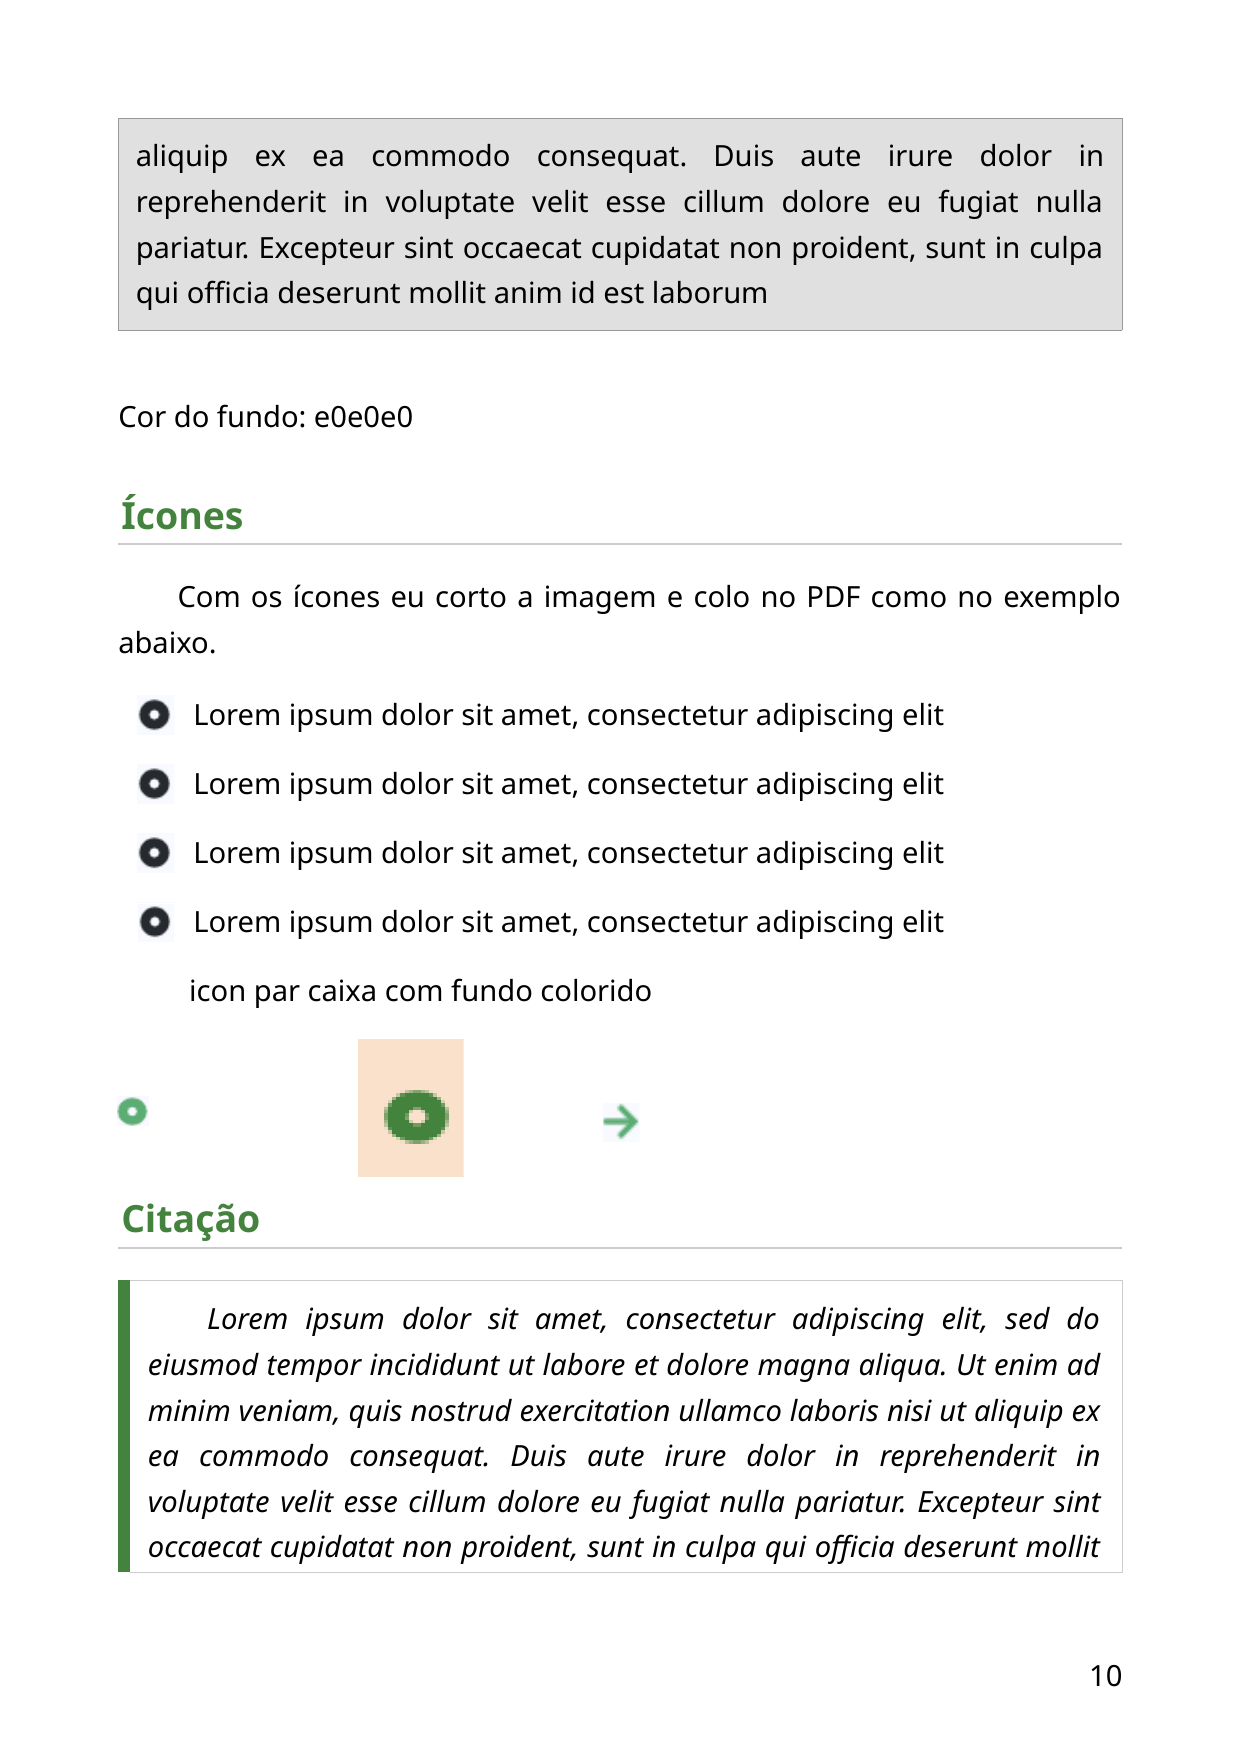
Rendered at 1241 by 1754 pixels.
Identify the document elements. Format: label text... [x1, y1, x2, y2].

picture [137, 833, 175, 873]
picture [137, 764, 175, 804]
picture [137, 695, 175, 735]
picture [117, 1096, 149, 1126]
subtitle Ícones [118, 486, 1122, 543]
list Lorem ipsum dolor sit amet, consectetur adipiscing elit [156, 901, 1122, 941]
list Lorem ipsum dolor sit amet, consectetur adipiscing elit [156, 832, 1122, 872]
table_header aliquip ex ea commodo consequat. Duis aute irure dolor in reprehenderit in voluptate velit esse cillum dolore eu fugiat nulla pariatur. Excepteur sint occaecat cupidatat non proident, sunt in culpa qui officia deserunt mollit anim id est laborum [119, 119, 1122, 330]
list Lorem ipsum dolor sit amet, consectetur adipiscing elit [156, 694, 1122, 733]
table_header [118, 1280, 130, 1572]
list Lorem ipsum dolor sit amet, consectetur adipiscing elit [156, 763, 1122, 803]
picture [602, 1103, 640, 1142]
picture [138, 904, 174, 942]
subtitle Citação [118, 1190, 1122, 1247]
text Cor do fundo: e0e0e0 [118, 396, 1122, 436]
text Com os ícones eu corto a imagem e colo no PDF como no exemplo abaixo. [118, 576, 1122, 662]
text icon par caixa com fundo colorido [130, 971, 1110, 1010]
picture [418, 1039, 443, 1177]
table_header Lorem ipsum dolor sit amet, consectetur adipiscing elit, sed do eiusmod tempor incididunt ut labore et dolore magna aliqua. Ut enim ad minim veniam, quis nostrud exercitation ullamco laboris nisi ut aliquip ex ea commodo consequat. Duis aute irure dolor in reprehenderit in voluptate velit esse cillum dolore eu fugiat nulla pariatur. Excepteur sint occaecat cupidatat non proident, sunt in culpa qui officia deserunt mollit [130, 1281, 1122, 1572]
